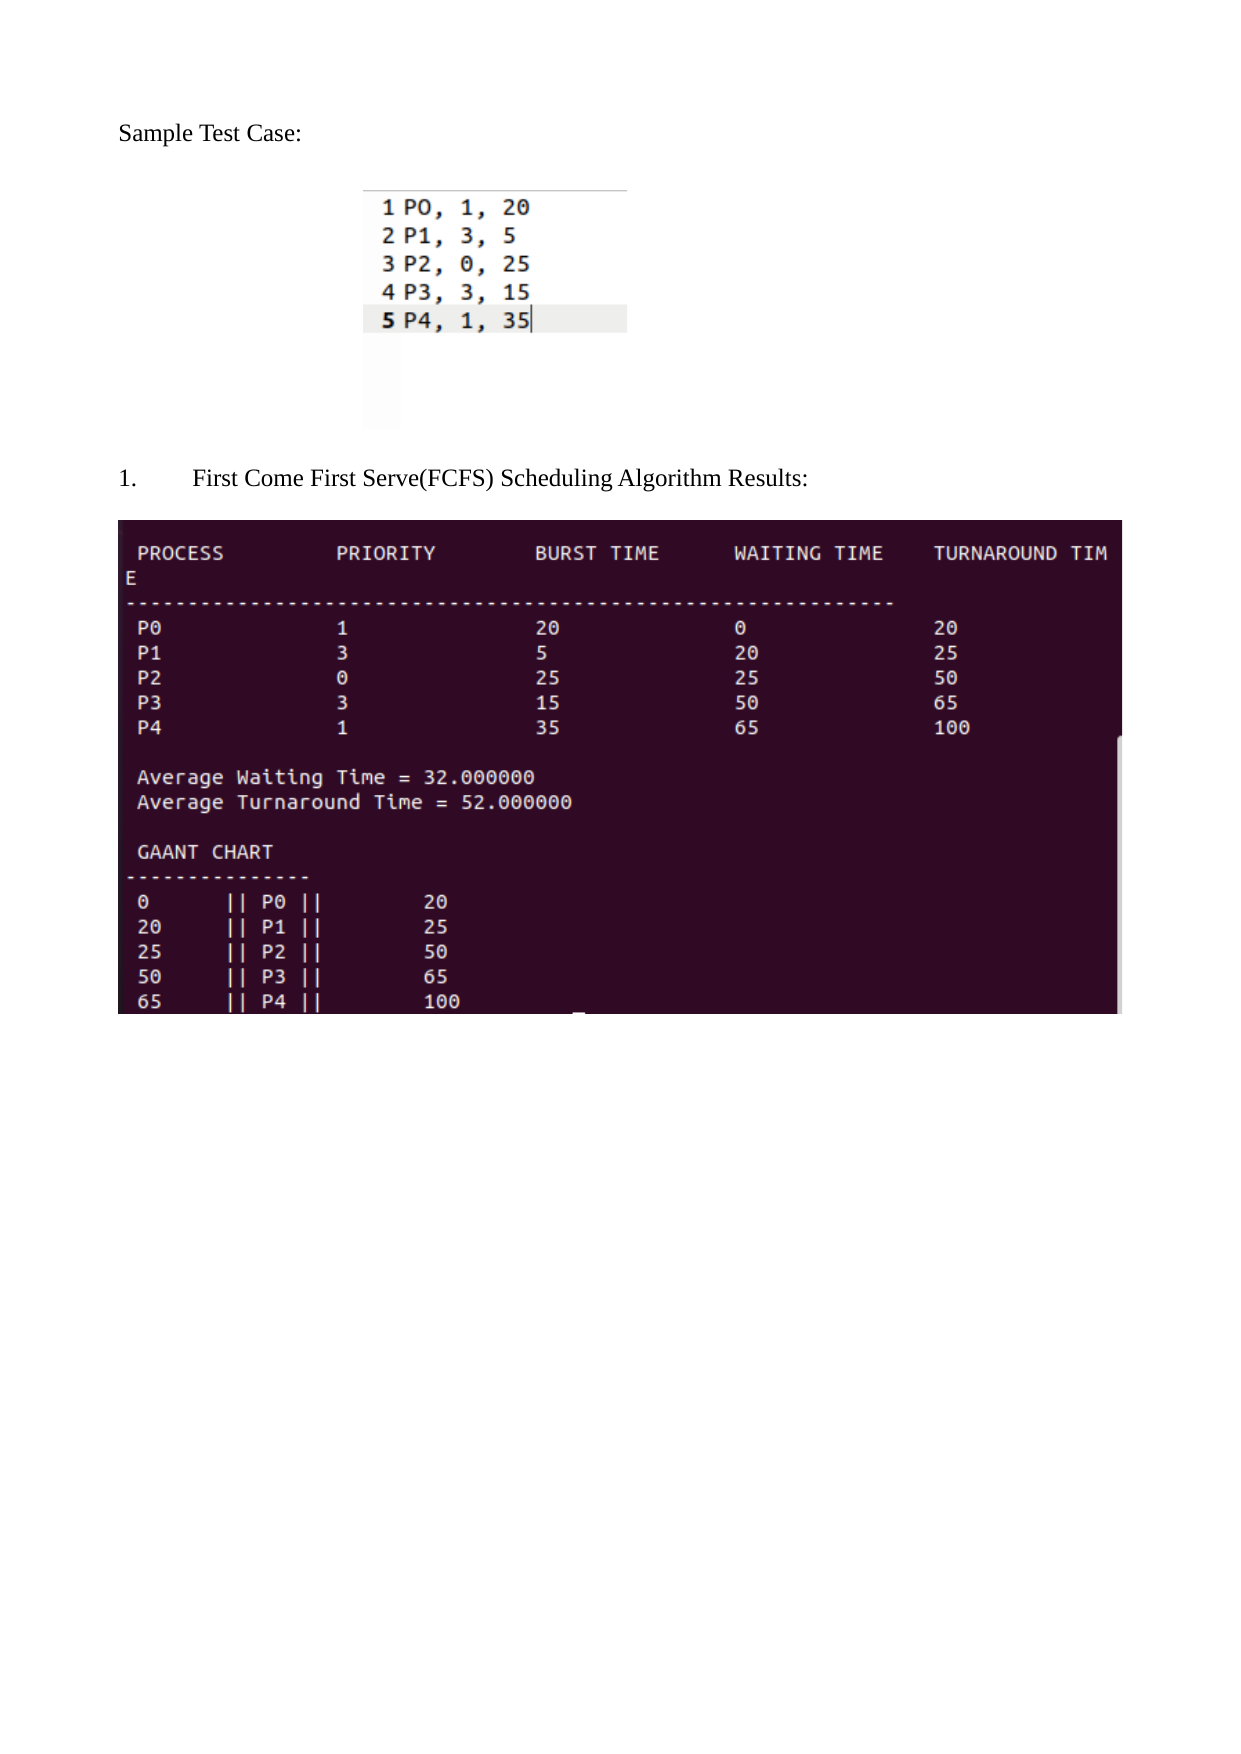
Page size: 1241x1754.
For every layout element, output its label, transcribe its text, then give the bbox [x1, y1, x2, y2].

text 1. First Come First Serve(FCFS) Scheduling Algorithm Results: [118, 463, 1122, 492]
text Sample Test Case: [118, 118, 1122, 147]
picture [118, 520, 1123, 1014]
picture [363, 190, 628, 429]
